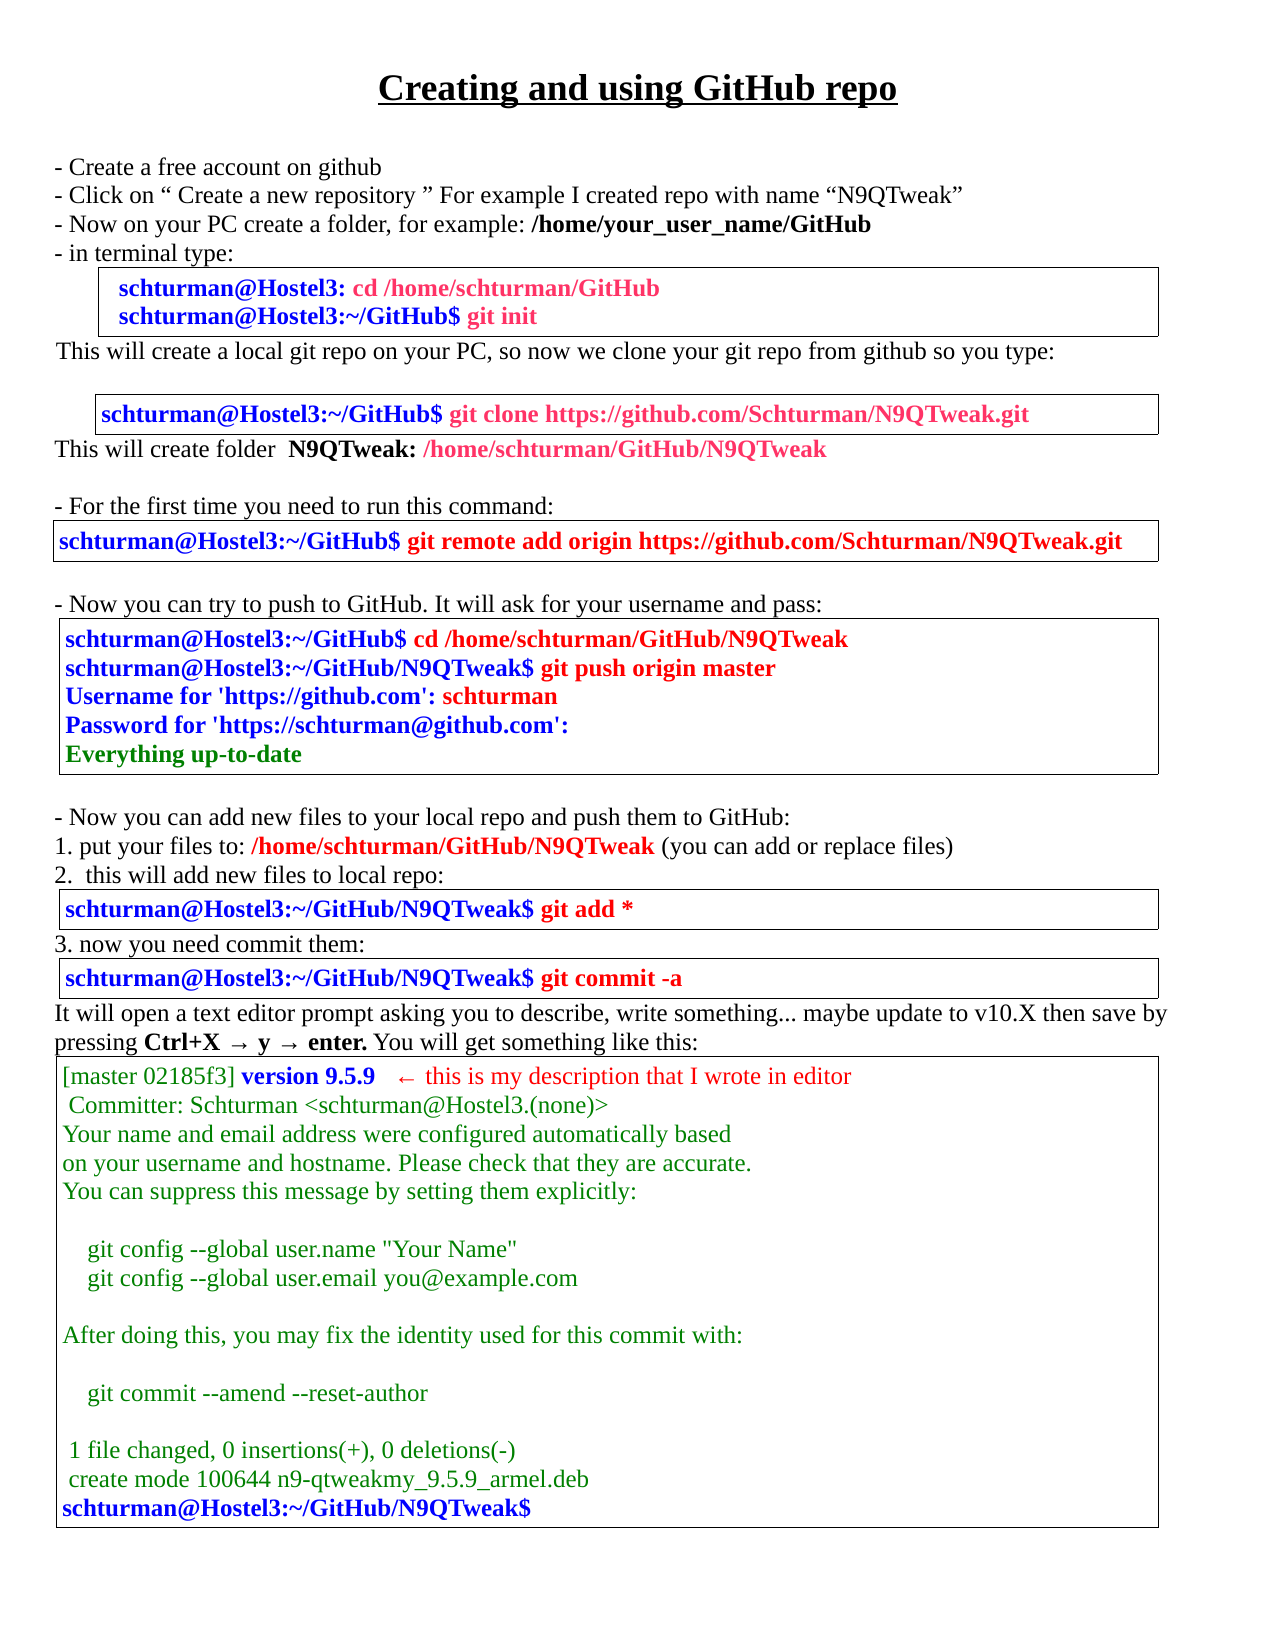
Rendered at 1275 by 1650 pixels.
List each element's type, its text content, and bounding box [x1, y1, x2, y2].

text - Create a free account on github [54, 152, 1215, 181]
text This will create folder N9QTweak: /home/schturman/GitHub/N9QTweak [54, 434, 1215, 463]
text 2. this will add new files to local repo: [54, 860, 1215, 888]
text - Click on “ Create a new repository ” For example I created repo with name “N9QTweak” [54, 181, 1215, 209]
text - Now on your PC create a folder, for example: /home/your_user_name/GitHub [54, 209, 1215, 238]
text - Now you can add new files to your local repo and push them to GitHub: [54, 802, 1215, 831]
table_header schturman@Hostel3:~/GitHub$ git clone https://github.com/Schturman/N9QTweak.git [96, 395, 1158, 434]
table_header schturman@Hostel3:~/GitHub/N9QTweak$ git commit -a [60, 959, 1158, 998]
text 3. now you need commit them: [54, 929, 1215, 958]
text 1. put your files to: /home/schturman/GitHub/N9QTweak (you can add or replace files) [54, 831, 1215, 860]
table_header schturman@Hostel3:~/GitHub/N9QTweak$ git add * [60, 890, 1158, 929]
table_header [master 02185f3] version 9.5.9 ← this is my description that I wrote in editor Committer: Schturman <schturman@Hostel3.(none)> Your name and email address were configured automatically based on your username and hostname. Please check that they are accurate. You can suppress this message by setting them explicitly: git config --global user.name "Your Name" git config --global user.email you@example.com After doing this, you may fix the identity used for this commit with: git commit --amend --reset-author 1 file changed, 0 insertions(+), 0 deletions(-) create mode 100644 n9-qtweakmy_9.5.9_armel.deb schturman@Hostel3:~/GitHub/N9QTweak$ [57, 1057, 1158, 1527]
text Creating and using GitHub repo [118, 66, 1157, 109]
table_header schturman@Hostel3:~/GitHub$ git remote add origin https://github.com/Schturman/N9QTweak.git [54, 521, 1158, 561]
text - Now you can try to push to GitHub. It will ask for your username and pass: [54, 589, 1215, 618]
text - For the first time you need to run this command: [54, 491, 1215, 520]
text It will open a text editor prompt asking you to describe, write something... maybe update to v10.X then save by pressing Ctrl+X → y → enter. You will get something like this: [54, 998, 1215, 1056]
table_header schturman@Hostel3:~/GitHub$ cd /home/schturman/GitHub/N9QTweak schturman@Hostel3:~/GitHub/N9QTweak$ git push origin master Username for 'https://github.com': schturman Password for 'https://schturman@github.com': Everything up-to-date [60, 619, 1158, 773]
text - in terminal type: [54, 238, 1215, 267]
text This will create a local git repo on your PC, so now we clone your git repo from github so you type: [56, 336, 1215, 365]
table_header schturman@Hostel3: cd /home/schturman/GitHub schturman@Hostel3:~/GitHub$ git init [99, 268, 1158, 336]
